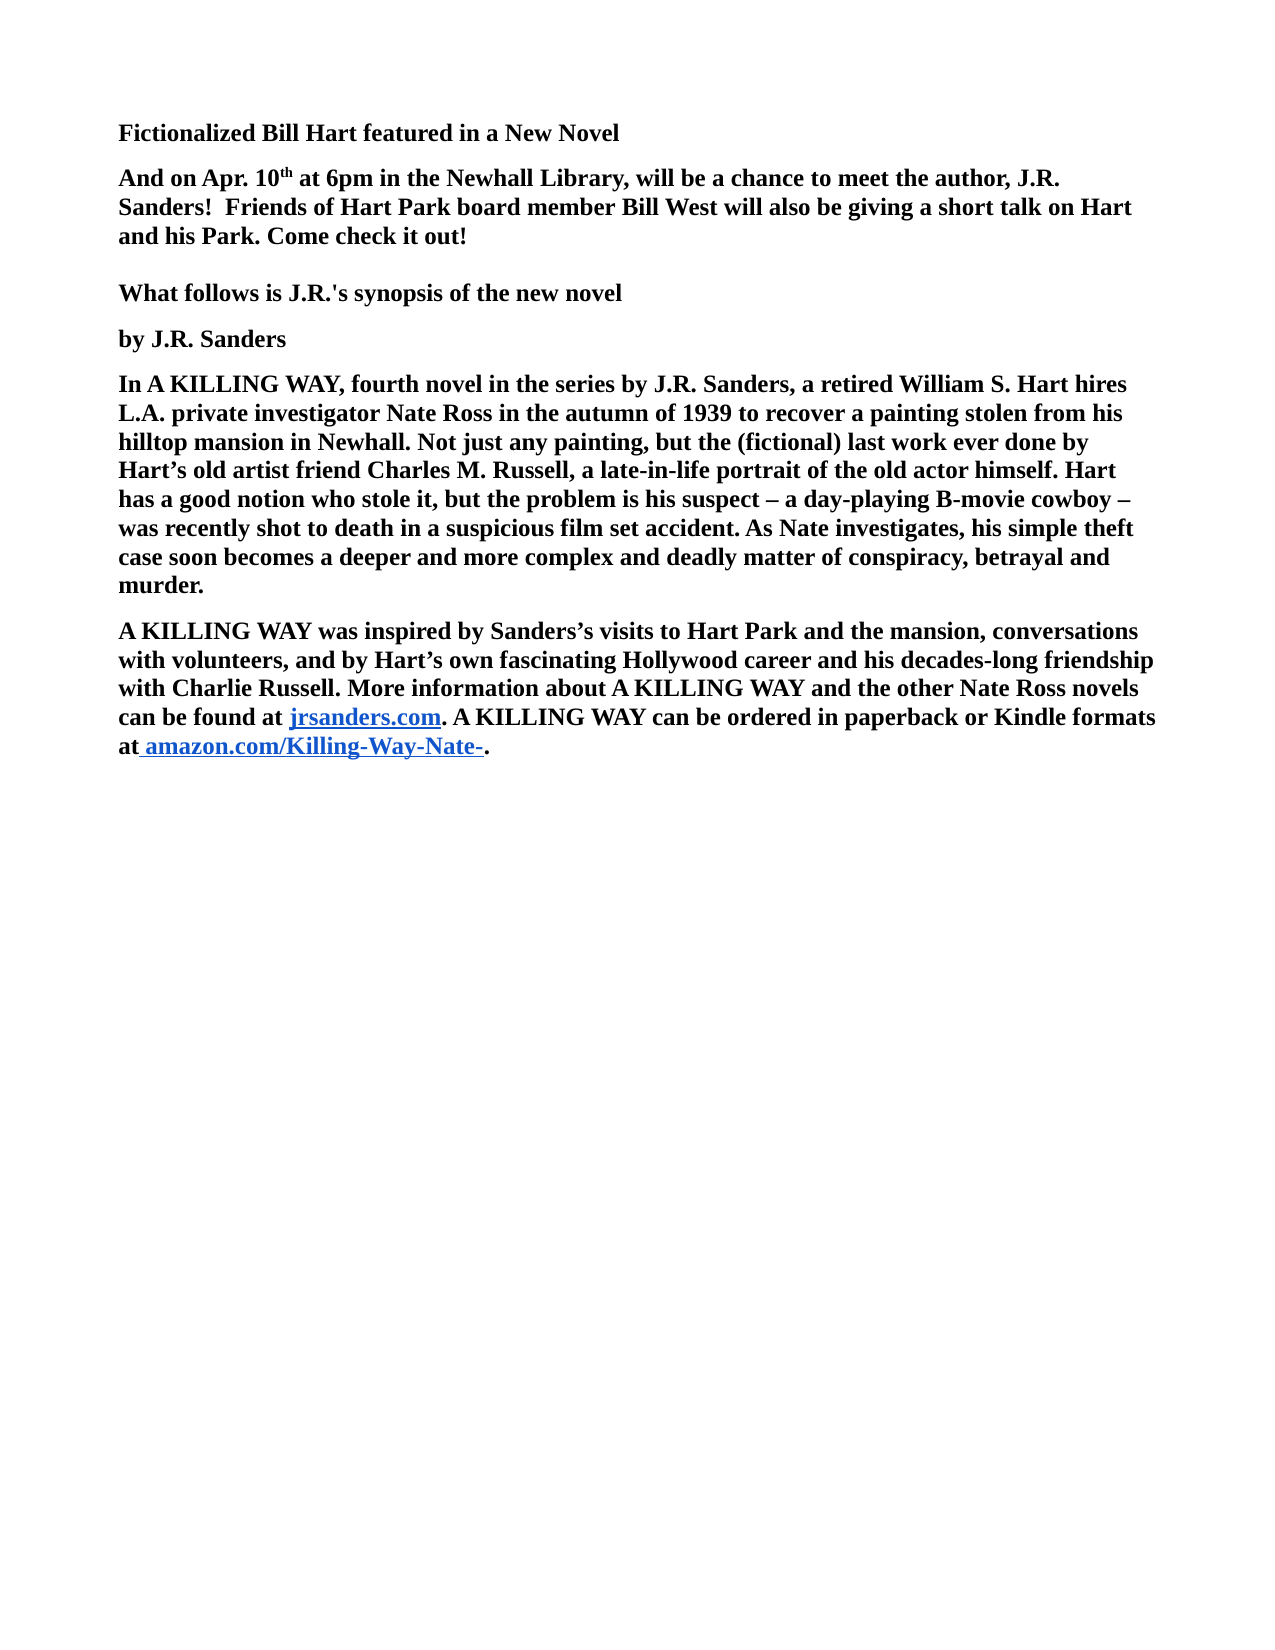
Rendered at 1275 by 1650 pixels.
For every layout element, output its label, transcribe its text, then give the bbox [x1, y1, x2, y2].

text And on Apr. 10th at 6pm in the Newhall Library, will be a chance to meet the author, J.R. Sanders! Friends of Hart Park board member Bill West will also be giving a short talk on Hart and his Park. Come check it out! What follows is J.R.'s synopsis of the new novel [118, 163, 1157, 307]
text by J.R. Sanders [118, 324, 1157, 353]
text A KILLING WAY was inspired by Sanders’s visits to Hart Park and the mansion, conversations with volunteers, and by Hart’s own fascinating Hollywood career and his decades-long friendship with Charlie Russell. More information about A KILLING WAY and the other Nate Ross novels can be found at jrsanders.com. A KILLING WAY can be ordered in paperback or Kindle formats at amazon.com/Killing-Way-Nate-. [118, 616, 1157, 760]
text In A KILLING WAY, fourth novel in the series by J.R. Sanders, a retired William S. Hart hires L.A. private investigator Nate Ross in the autumn of 1939 to recover a painting stolen from his hilltop mansion in Newhall. Not just any painting, but the (fictional) last work ever done by Hart’s old artist friend Charles M. Russell, a late-in-life portrait of the old actor himself. Hart has a good notion who stole it, but the problem is his suspect – a day-playing B-movie cowboy – was recently shot to death in a suspicious film set accident. As Nate investigates, his simple theft case soon becomes a deeper and more complex and deadly matter of conspiracy, betrayal and murder. [118, 369, 1157, 599]
text Fictionalized Bill Hart featured in a New Novel [118, 118, 1157, 147]
